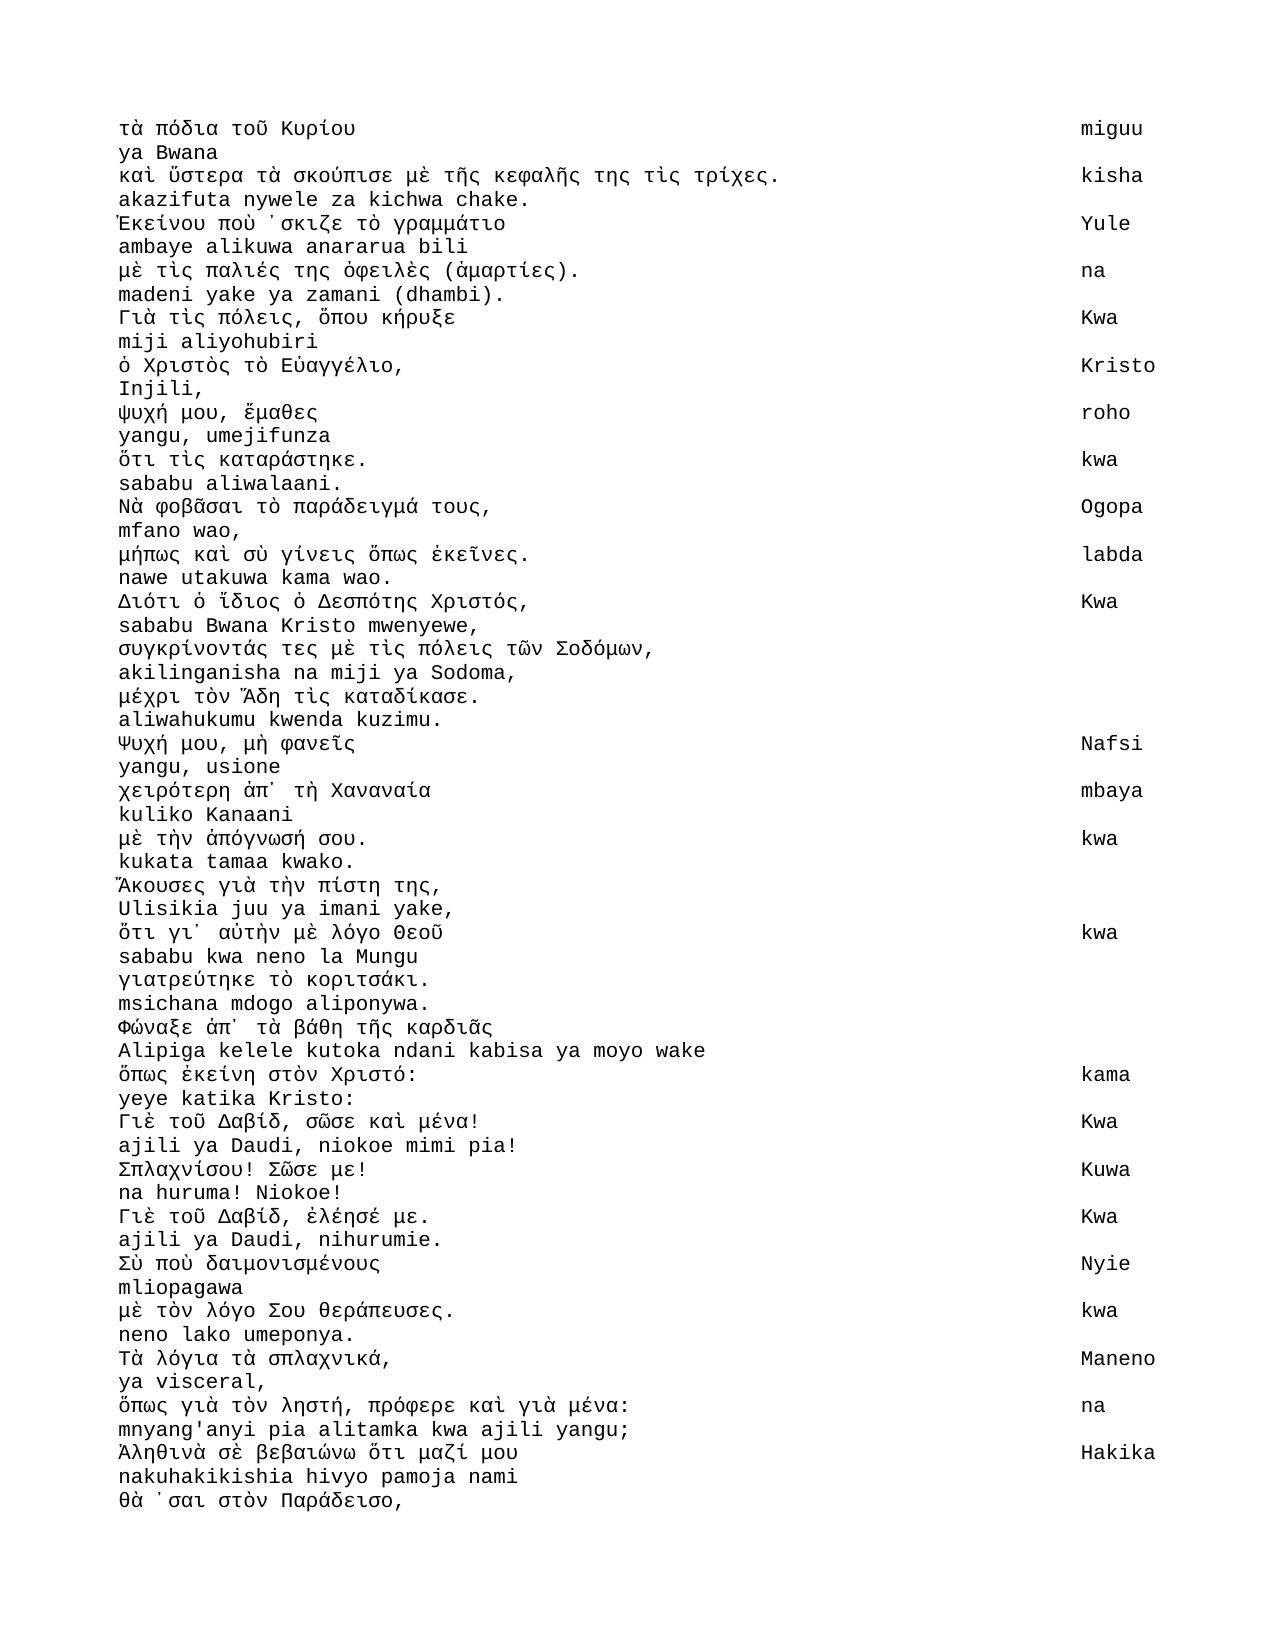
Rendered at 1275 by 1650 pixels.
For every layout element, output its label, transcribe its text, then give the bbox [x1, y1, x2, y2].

text μὲ τὶς παλιές της ὀφειλὲς (ἁμαρτίες). na madeni yake ya zamani (dhambi). [118, 260, 1157, 307]
text θὰ ᾿σαι στὸν Παράδεισο, [118, 1489, 1157, 1513]
text Ἐκείνου ποὺ ᾿σκιζε τὸ γραμμάτιο Yule ambaye alikuwa anararua bili [118, 213, 1157, 260]
text Ψυχή μου, μὴ φανεῖς Nafsi yangu, usione [118, 733, 1157, 780]
text Φώναξε ἀπ᾿ τὰ βάθη τῆς καρδιᾶς Alipiga kelele kutoka ndani kabisa ya moyo wake [118, 1017, 1157, 1064]
text Γιὲ τοῦ Δαβίδ, ἐλέησέ με. Kwa ajili ya Daudi, nihurumie. [118, 1206, 1157, 1253]
text καὶ ὕστερα τὰ σκούπισε μὲ τῆς κεφαλῆς της τὶς τρίχες. kisha akazifuta nywele za kichwa chake. [118, 165, 1157, 213]
text ὁ Χριστὸς τὸ Εὐαγγέλιο, Kristo Injili, [118, 354, 1157, 402]
text ὅτι τὶς καταράστηκε. kwa sababu aliwalaani. [118, 449, 1157, 496]
text τὰ πόδια τοῦ Κυρίου miguu ya Bwana [118, 118, 1157, 165]
text Τὰ λόγια τὰ σπλαχνικά, Maneno ya visceral, [118, 1348, 1157, 1395]
text ὅπως γιὰ τὸν ληστή, πρόφερε καὶ γιὰ μένα: na mnyang'anyi pia alitamka kwa ajili yangu; [118, 1395, 1157, 1442]
text Σπλαχνίσου! Σῶσε με! Kuwa na huruma! Niokoe! [118, 1158, 1157, 1206]
text ὅτι γι᾿ αὐτὴν μὲ λόγο Θεοῦ kwa sababu kwa neno la Mungu [118, 922, 1157, 969]
text μὲ τὸν λόγο Σου θεράπευσες. kwa neno lako umeponya. [118, 1300, 1157, 1348]
text Ἄκουσες γιὰ τὴν πίστη της, Ulisikia juu ya imani yake, [118, 875, 1157, 922]
text ψυχή μου, ἔμαθες roho yangu, umejifunza [118, 402, 1157, 449]
text Σὺ ποὺ δαιμονισμένους Nyie mliopagawa [118, 1253, 1157, 1300]
text συγκρίνοντάς τες μὲ τὶς πόλεις τῶν Σοδόμων, akilinganisha na miji ya Sodoma, [118, 638, 1157, 686]
text μέχρι τὸν Ἅδη τὶς καταδίκασε. aliwahukumu kwenda kuzimu. [118, 686, 1157, 733]
text Ἀληθινὰ σὲ βεβαιώνω ὅτι μαζί μου Hakika nakuhakikishia hivyo pamoja nami [118, 1442, 1157, 1489]
text ὅπως ἐκείνη στὸν Χριστό: kama yeye katika Kristo: [118, 1064, 1157, 1111]
text Διότι ὁ ἴδιος ὁ Δεσπότης Χριστός, Kwa sababu Bwana Kristo mwenyewe, [118, 591, 1157, 638]
text Γιὲ τοῦ Δαβίδ, σῶσε καὶ μένα! Kwa ajili ya Daudi, niokoe mimi pia! [118, 1111, 1157, 1158]
text Γιὰ τὶς πόλεις, ὅπου κήρυξε Kwa miji aliyohubiri [118, 307, 1157, 354]
text χειρότερη ἀπ᾿ τὴ Χαναναία mbaya kuliko Kanaani [118, 780, 1157, 827]
text μὲ τὴν ἀπόγνωσή σου. kwa kukata tamaa kwako. [118, 827, 1157, 875]
text γιατρεύτηκε τὸ κοριτσάκι. msichana mdogo aliponywa. [118, 969, 1157, 1017]
text μήπως καὶ σὺ γίνεις ὅπως ἐκεῖνες. labda nawe utakuwa kama wao. [118, 544, 1157, 591]
text Νὰ φοβᾶσαι τὸ παράδειγμά τους, Ogopa mfano wao, [118, 496, 1157, 544]
